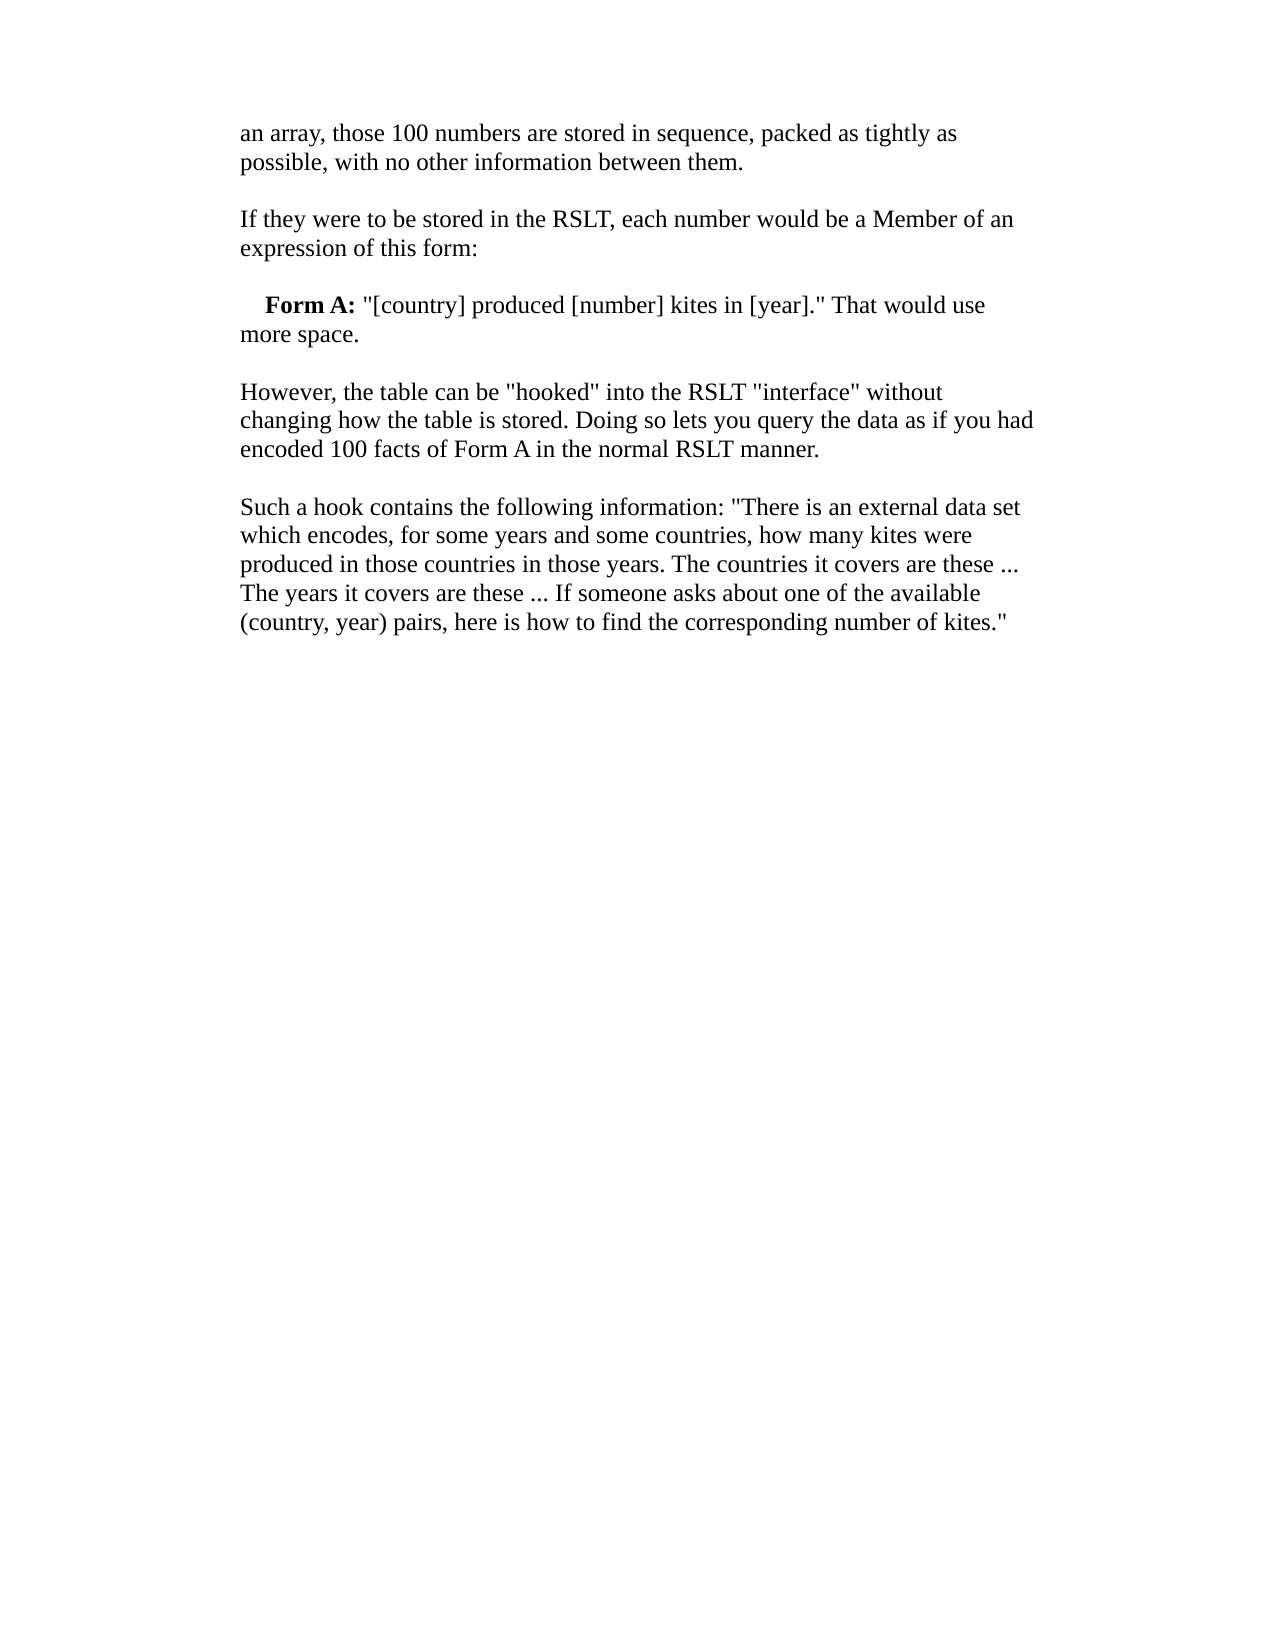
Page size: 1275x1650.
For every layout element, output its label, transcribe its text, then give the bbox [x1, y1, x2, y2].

text However, the table can be "hooked" into the RSLT "interface" without changing how the table is stored. Doing so lets you query the data as if you had encoded 100 facts of Form A in the normal RSLT manner. [240, 377, 1035, 463]
text Such a hook contains the following information: "There is an external data set which encodes, for some years and some countries, how many kites were produced in those countries in those years. The countries it covers are these ... The years it covers are these ... If someone asks about one of the available (country, year) pairs, here is how to find the corresponding number of kites." [240, 492, 1035, 636]
text If they were to be stored in the RSLT, each number would be a Member of an expression of this form: [240, 204, 1035, 262]
text an array, those 100 numbers are stored in sequence, packed as tightly as possible, with no other information between them. [240, 118, 1035, 176]
text Form A: "[country] produced [number] kites in [year]." That would use more space. [240, 291, 1035, 348]
